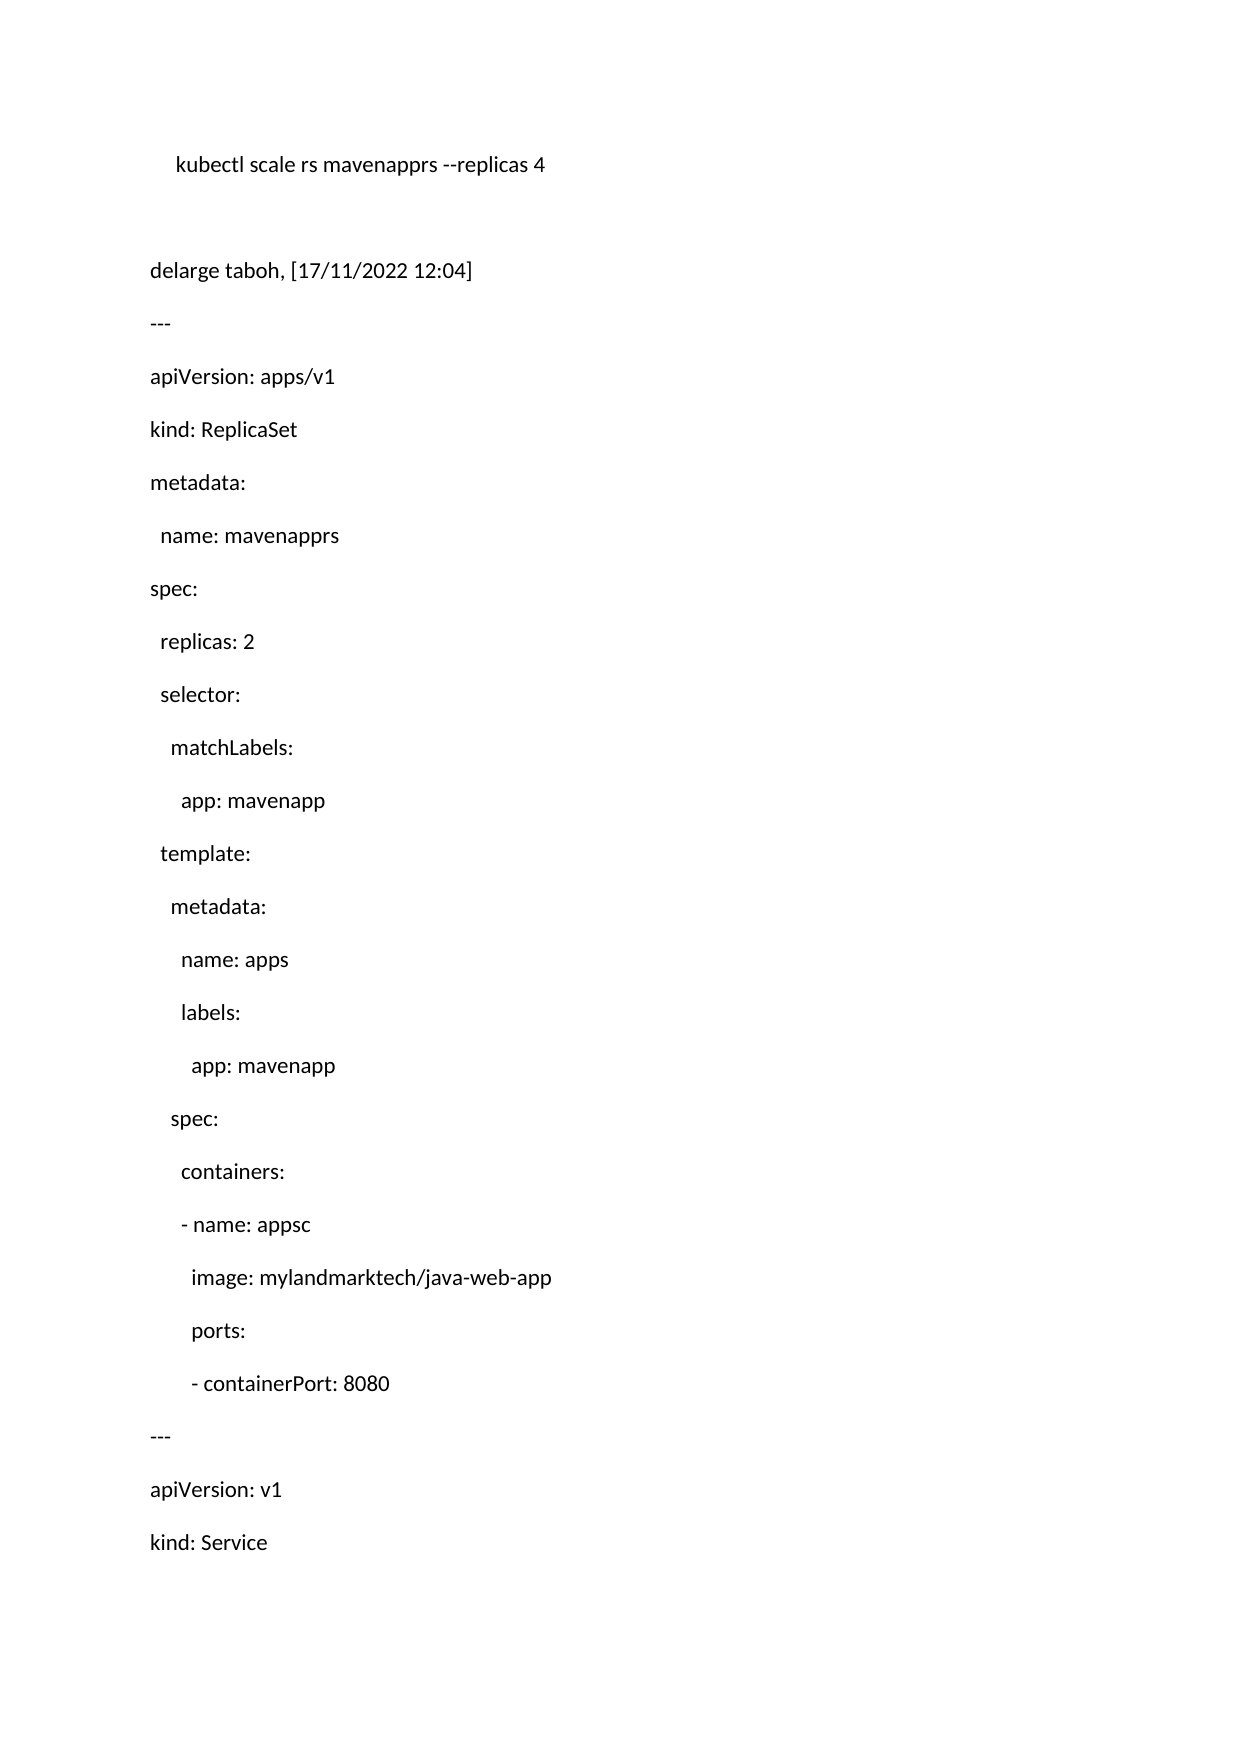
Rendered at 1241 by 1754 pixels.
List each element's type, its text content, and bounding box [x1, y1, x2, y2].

text kind: Service [150, 1528, 1090, 1557]
text spec: [150, 1104, 1090, 1132]
text ports: [150, 1316, 1090, 1344]
text template: [150, 839, 1090, 867]
text --- [150, 1422, 1090, 1451]
text - name: appsc [150, 1210, 1090, 1238]
text metadata: [150, 468, 1090, 496]
text apiVersion: apps/v1 [150, 362, 1090, 390]
text delarge taboh, [17/11/2022 12:04] [150, 256, 1090, 284]
text app: mavenapp [150, 1051, 1090, 1079]
text - containerPort: 8080 [150, 1369, 1090, 1397]
text image: mylandmarktech/java-web-app [150, 1263, 1090, 1291]
text name: apps [150, 945, 1090, 973]
text containers: [150, 1157, 1090, 1185]
text --- [150, 309, 1090, 337]
text labels: [150, 998, 1090, 1026]
text replicas: 2 [150, 627, 1090, 655]
text selector: [150, 680, 1090, 708]
text apiVersion: v1 [150, 1476, 1090, 1503]
text kind: ReplicaSet [150, 415, 1090, 443]
text app: mavenapp [150, 786, 1090, 814]
text spec: [150, 574, 1090, 602]
text metadata: [150, 892, 1090, 920]
text kubectl scale rs mavenapprs --replicas 4 [150, 150, 1090, 178]
text matchLabels: [150, 733, 1090, 761]
text name: mavenapprs [150, 521, 1090, 549]
